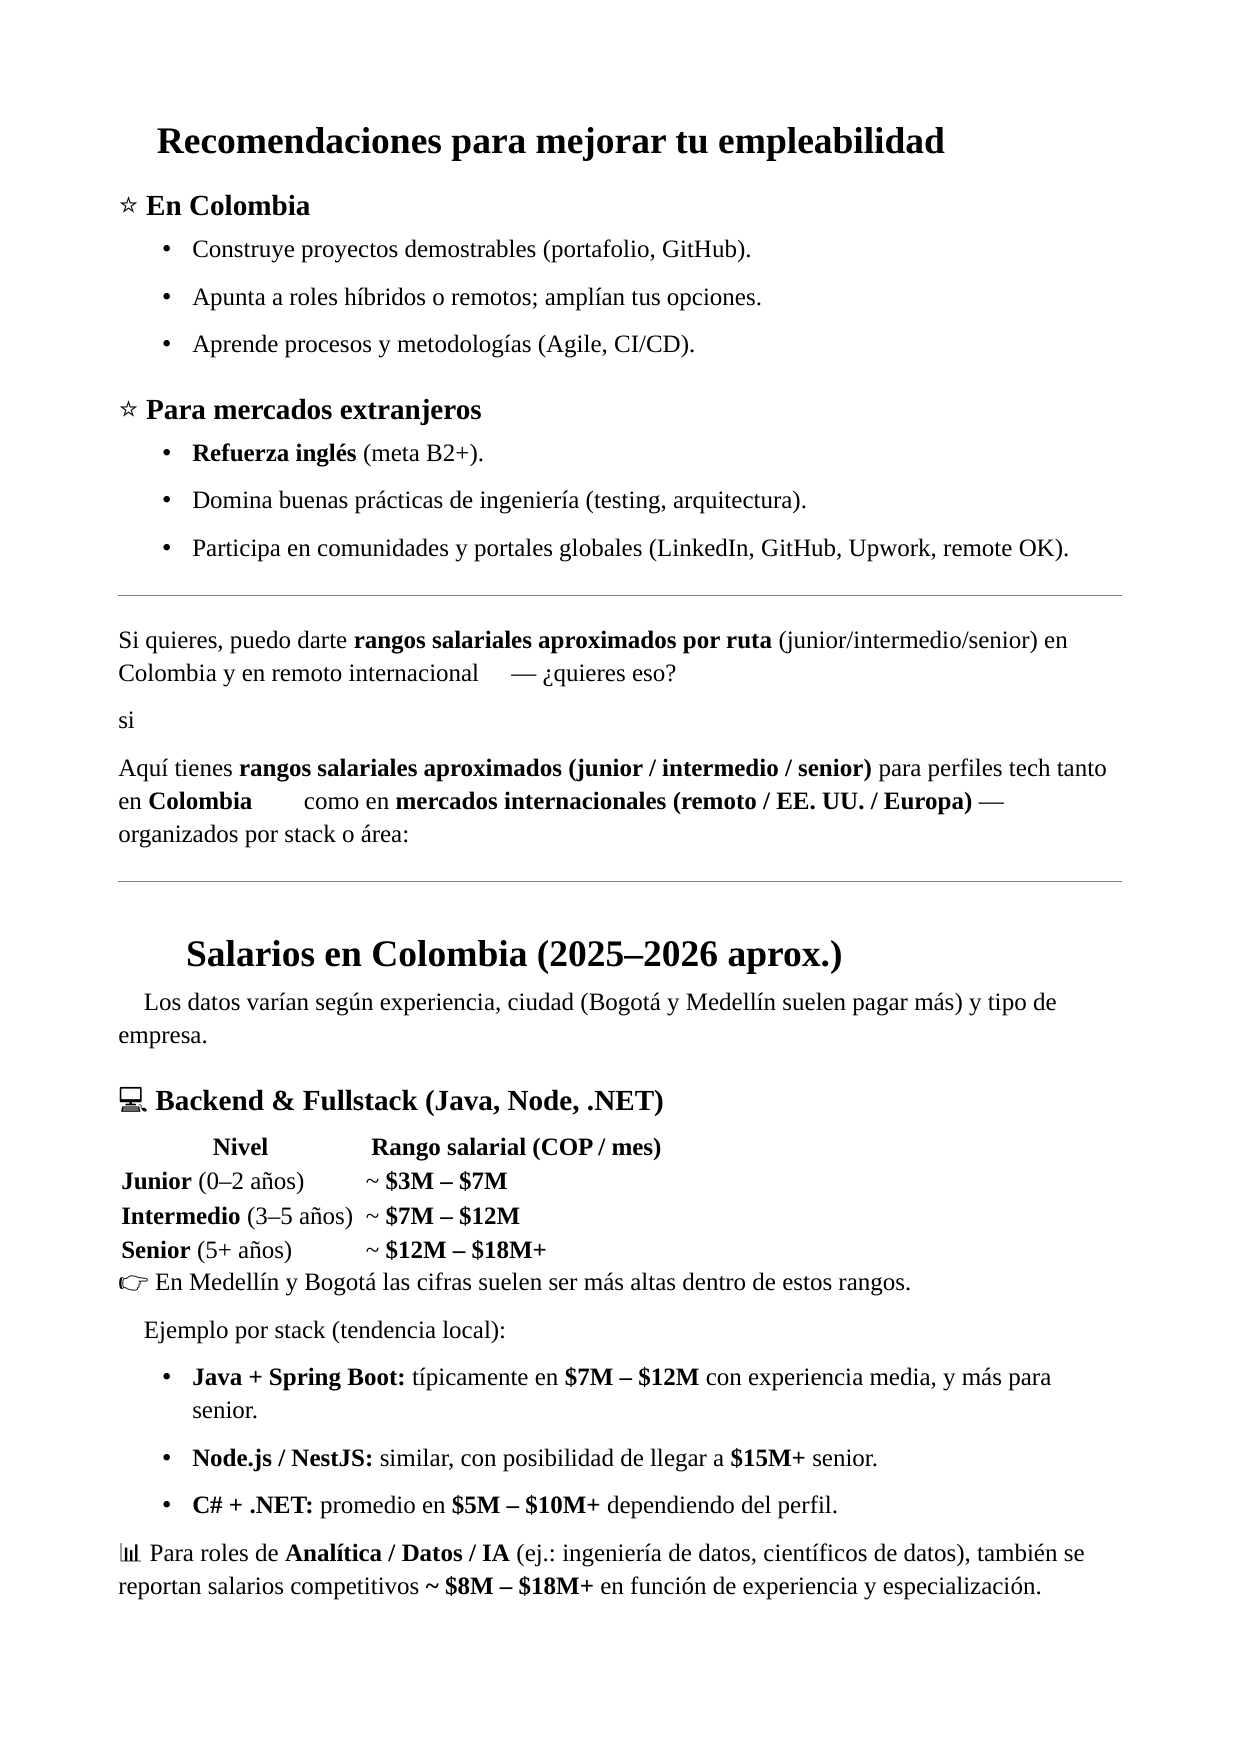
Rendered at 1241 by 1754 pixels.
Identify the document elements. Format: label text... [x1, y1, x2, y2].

table_header Nivel [118, 1129, 363, 1163]
table_cell ~ $12M – $18M+ [363, 1233, 670, 1267]
text Si quieres, puedo darte rangos salariales aproximados por ruta (junior/intermedio/senior) en Colombia y en remoto internacional 🎯 — ¿quieres eso? [118, 625, 1122, 687]
text 📌 Ejemplo por stack (tendencia local): [118, 1315, 1122, 1343]
text 📌 Los datos varían según experiencia, ciudad (Bogotá y Medellín suelen pagar más) y tipo de empresa. [118, 987, 1122, 1049]
list Node.js / NestJS: similar, con posibilidad de llegar a $15M+ senior. [162, 1443, 1122, 1472]
list Java + Spring Boot: típicamente en $7M – $12M con experiencia media, y más para senior. [162, 1362, 1122, 1424]
list Apunta a roles híbridos o remotos; amplían tus opciones. [162, 282, 1122, 311]
subtitle 🇨🇴 Salarios en Colombia (2025–2026 aprox.) [118, 932, 1122, 975]
list Domina buenas prácticas de ingeniería (testing, arquitectura). [162, 485, 1122, 514]
text 📊 Para roles de Analítica / Datos / IA (ej.: ingeniería de datos, científicos de datos), también se reportan salarios competitivos ~ $8M – $18M+ en función de experiencia y especialización. [118, 1538, 1122, 1600]
subtitle 💻 Backend & Fullstack (Java, Node, .NET) [118, 1083, 1122, 1116]
table_cell Senior (5+ años) [118, 1233, 363, 1267]
table_cell Junior (0–2 años) [118, 1163, 363, 1198]
table_cell Intermedio (3–5 años) [118, 1198, 363, 1232]
list Refuerza inglés (meta B2+). [162, 438, 1122, 467]
subtitle ⭐ Para mercados extranjeros [118, 392, 1122, 425]
table_cell ~ $7M – $12M [363, 1198, 670, 1232]
text 👉 En Medellín y Bogotá las cifras suelen ser más altas dentro de estos rangos. [118, 1267, 1122, 1296]
text Aquí tienes rangos salariales aproximados (junior / intermedio / senior) para perfiles tech tanto en Colombia 🇨🇴 como en mercados internacionales (remoto / EE. UU. / Europa) — organizados por stack o área: [118, 753, 1122, 848]
list Aprende procesos y metodologías (Agile, CI/CD). [162, 329, 1122, 358]
list C# + .NET: promedio en $5M – $10M+ dependiendo del perfil. [162, 1491, 1122, 1519]
list Construye proyectos demostrables (portafolio, GitHub). [162, 234, 1122, 263]
list Participa en comunidades y portales globales (LinkedIn, GitHub, Upwork, remote OK). [162, 533, 1122, 562]
table_cell ~ $3M – $7M [363, 1163, 670, 1198]
table_header Rango salarial (COP / mes) [363, 1129, 670, 1163]
subtitle ⭐ En Colombia [118, 188, 1122, 222]
subtitle 📌 Recomendaciones para mejorar tu empleabilidad [118, 118, 1122, 161]
text si [118, 706, 1122, 734]
